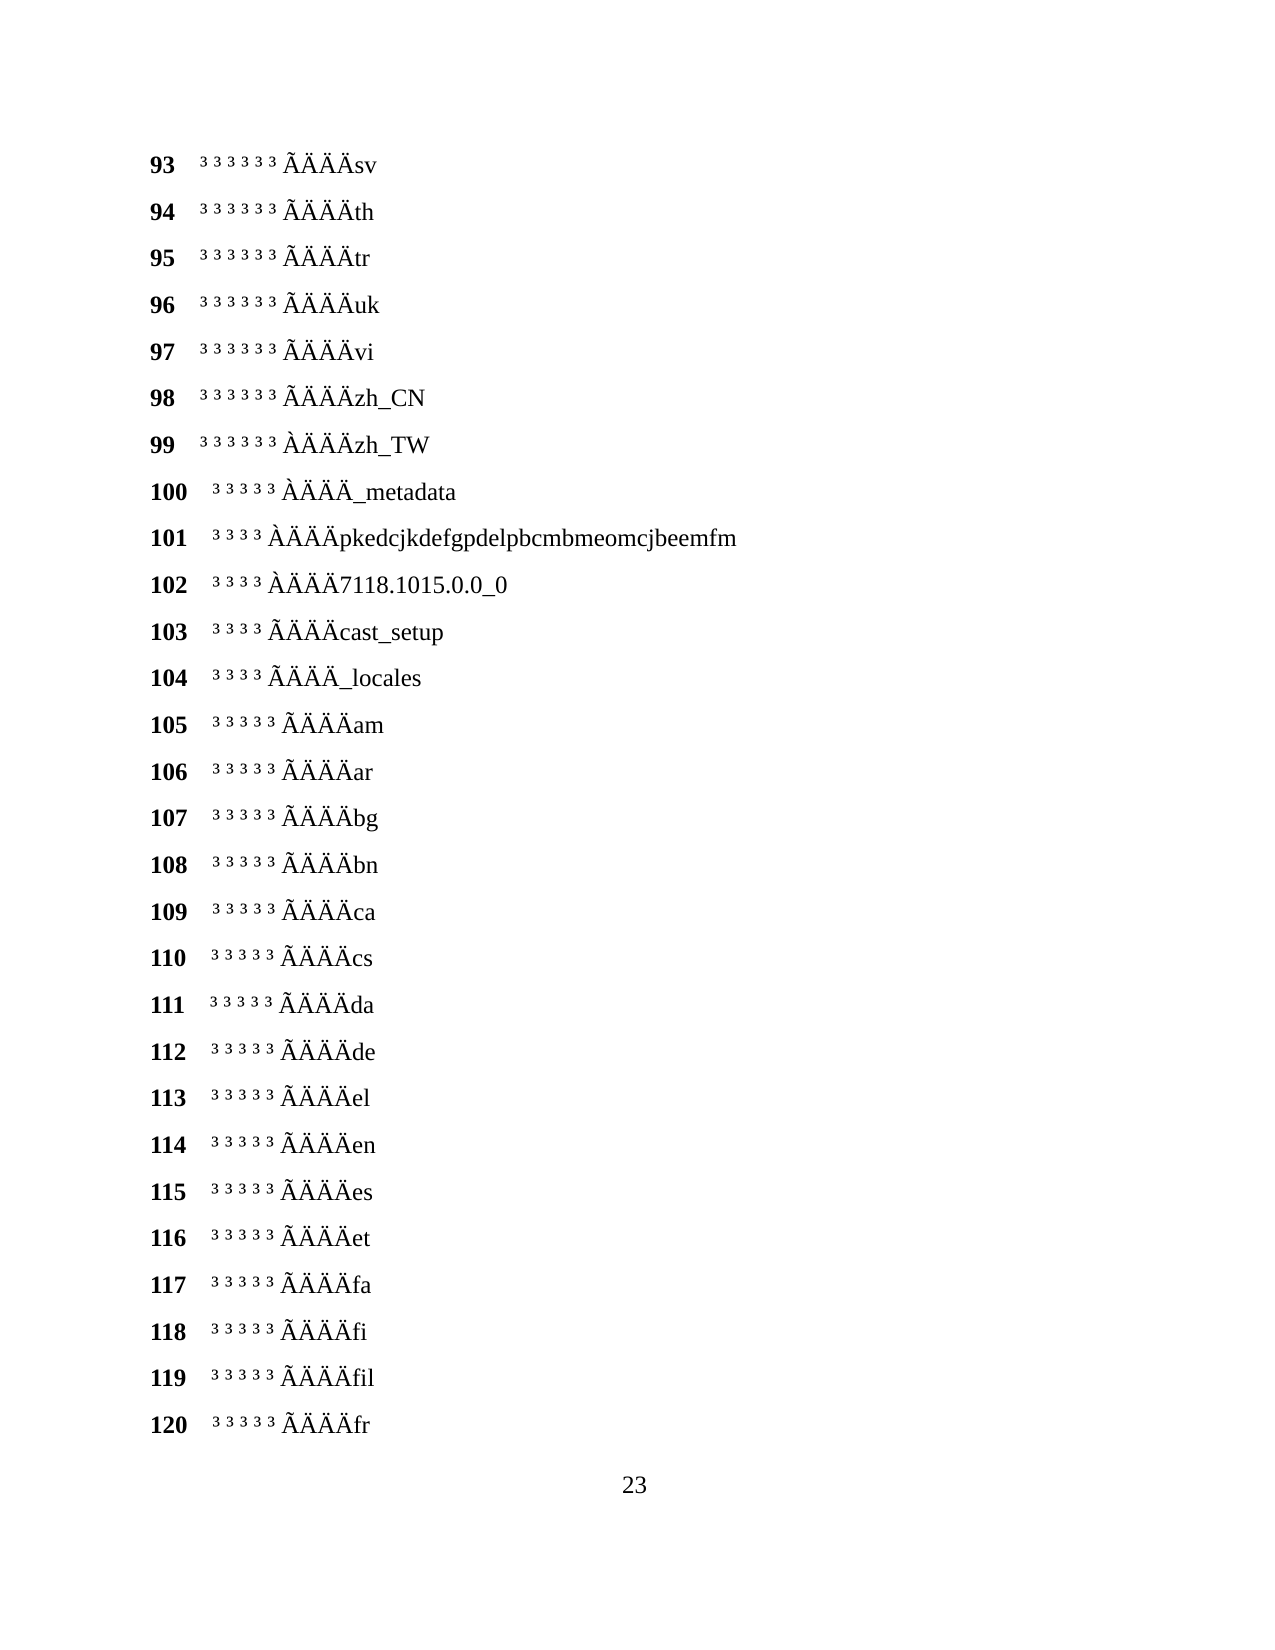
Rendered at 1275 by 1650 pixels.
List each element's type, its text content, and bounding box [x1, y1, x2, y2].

text 94 ³ ³ ³ ³ ³ ³ ÃÄÄÄth [150, 197, 1125, 225]
text 115 ³ ³ ³ ³ ³ ÃÄÄÄes [150, 1177, 1125, 1205]
text 101 ³ ³ ³ ³ ÀÄÄÄpkedcjkdefgpdelpbcmbmeomcjbeemfm [150, 523, 1125, 552]
text 116 ³ ³ ³ ³ ³ ÃÄÄÄet [150, 1223, 1125, 1252]
text 108 ³ ³ ³ ³ ³ ÃÄÄÄbn [150, 850, 1125, 879]
text 107 ³ ³ ³ ³ ³ ÃÄÄÄbg [150, 803, 1125, 832]
text 109 ³ ³ ³ ³ ³ ÃÄÄÄca [150, 897, 1125, 925]
text 99 ³ ³ ³ ³ ³ ³ ÀÄÄÄzh_TW [150, 430, 1125, 459]
text 105 ³ ³ ³ ³ ³ ÃÄÄÄam [150, 710, 1125, 739]
text 95 ³ ³ ³ ³ ³ ³ ÃÄÄÄtr [150, 243, 1125, 272]
text 103 ³ ³ ³ ³ ÃÄÄÄcast_setup [150, 617, 1125, 645]
text 104 ³ ³ ³ ³ ÃÄÄÄ_locales [150, 663, 1125, 692]
text 119 ³ ³ ³ ³ ³ ÃÄÄÄfil [150, 1363, 1125, 1392]
text 113 ³ ³ ³ ³ ³ ÃÄÄÄel [150, 1083, 1125, 1112]
text 102 ³ ³ ³ ³ ÀÄÄÄ7118.1015.0.0_0 [150, 570, 1125, 599]
text 118 ³ ³ ³ ³ ³ ÃÄÄÄfi [150, 1317, 1125, 1345]
text 96 ³ ³ ³ ³ ³ ³ ÃÄÄÄuk [150, 290, 1125, 319]
text 112 ³ ³ ³ ³ ³ ÃÄÄÄde [150, 1037, 1125, 1065]
text 117 ³ ³ ³ ³ ³ ÃÄÄÄfa [150, 1270, 1125, 1299]
text 98 ³ ³ ³ ³ ³ ³ ÃÄÄÄzh_CN [150, 383, 1125, 412]
text 114 ³ ³ ³ ³ ³ ÃÄÄÄen [150, 1130, 1125, 1159]
text 106 ³ ³ ³ ³ ³ ÃÄÄÄar [150, 757, 1125, 785]
text 97 ³ ³ ³ ³ ³ ³ ÃÄÄÄvi [150, 337, 1125, 365]
text 93 ³ ³ ³ ³ ³ ³ ÃÄÄÄsv [150, 150, 1125, 179]
text 100 ³ ³ ³ ³ ³ ÀÄÄÄ_metadata [150, 477, 1125, 505]
text 120 ³ ³ ³ ³ ³ ÃÄÄÄfr [150, 1410, 1125, 1439]
text 111 ³ ³ ³ ³ ³ ÃÄÄÄda [150, 990, 1125, 1019]
text 110 ³ ³ ³ ³ ³ ÃÄÄÄcs [150, 943, 1125, 972]
